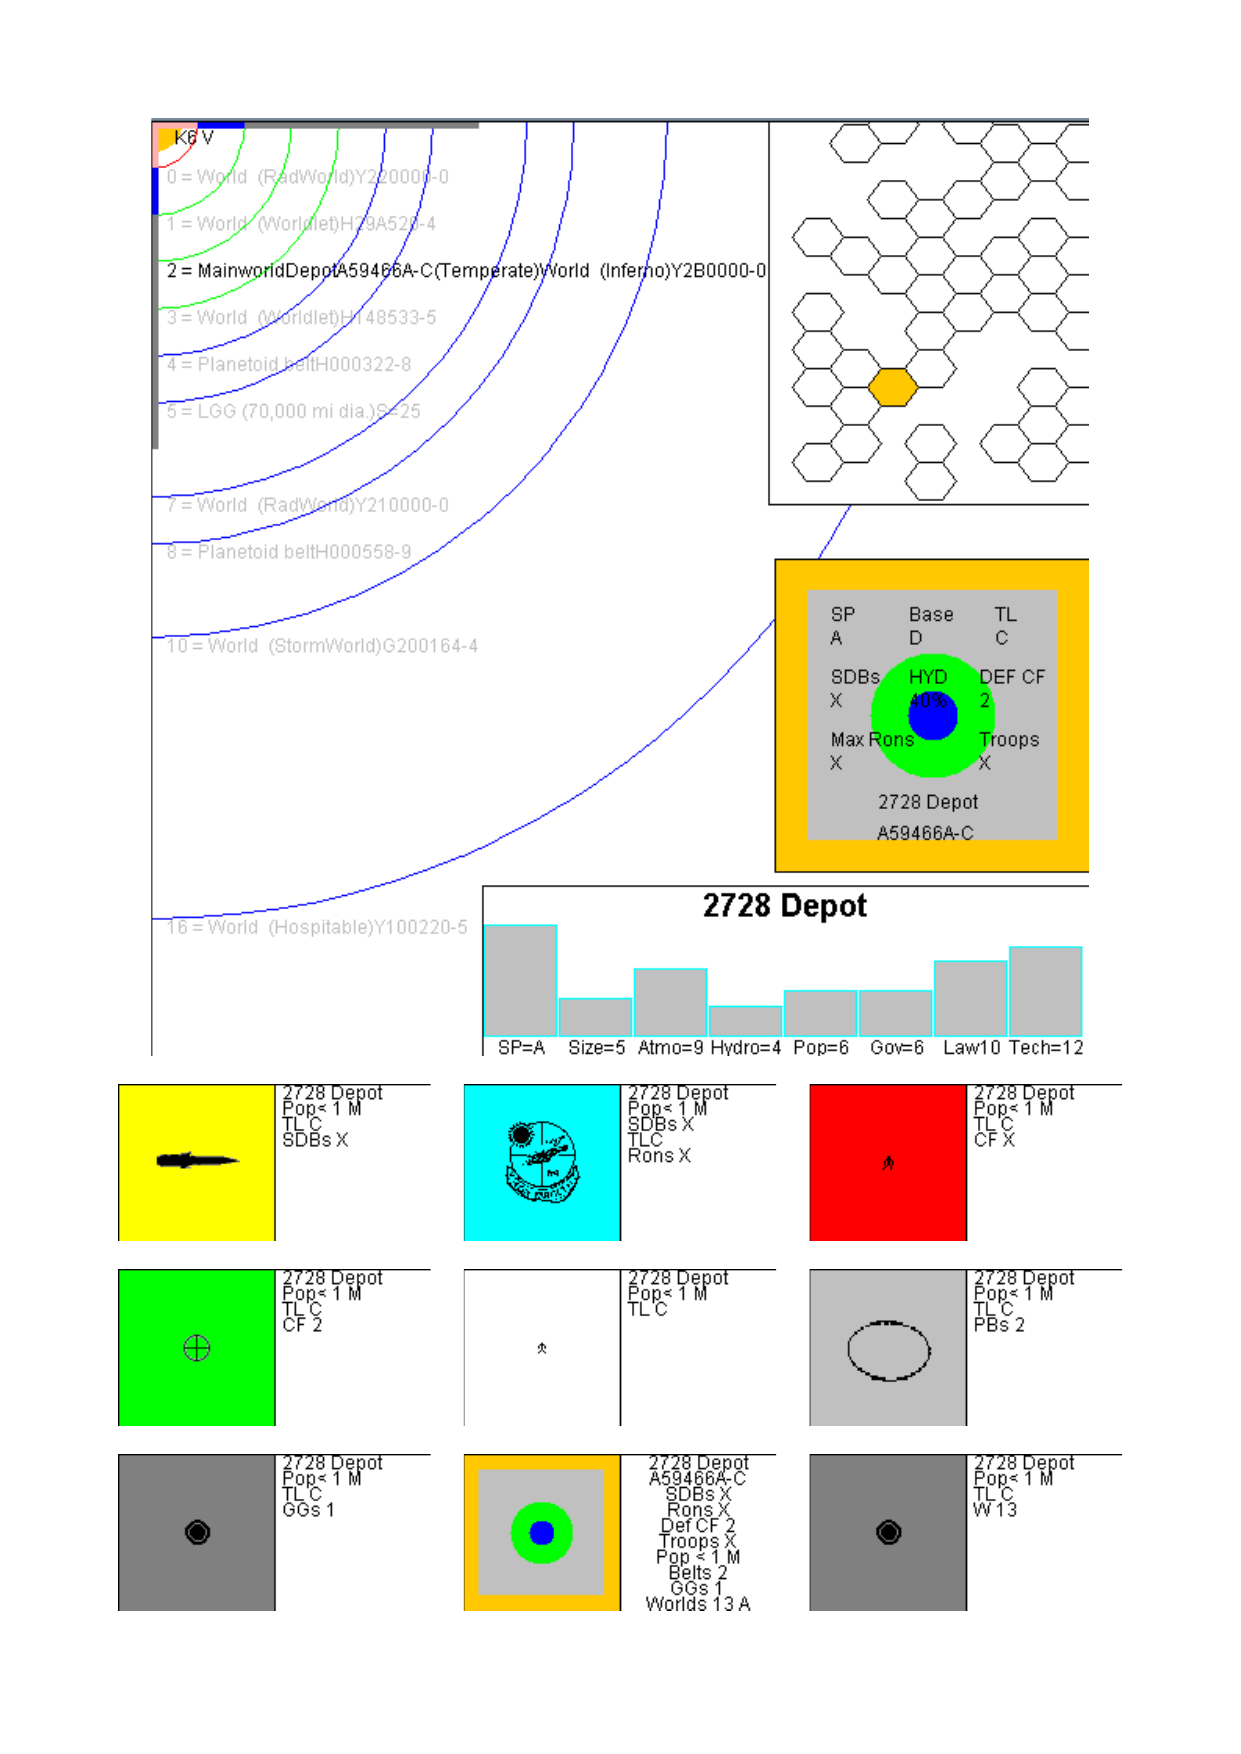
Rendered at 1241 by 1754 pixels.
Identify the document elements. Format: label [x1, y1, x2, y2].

picture [151, 118, 1089, 1056]
picture [809, 1084, 1123, 1241]
picture [463, 1269, 777, 1426]
picture [463, 1454, 777, 1611]
picture [118, 1454, 431, 1611]
picture [809, 1269, 1123, 1426]
picture [118, 1269, 431, 1426]
picture [118, 1084, 431, 1241]
picture [463, 1084, 777, 1241]
picture [809, 1454, 1123, 1611]
